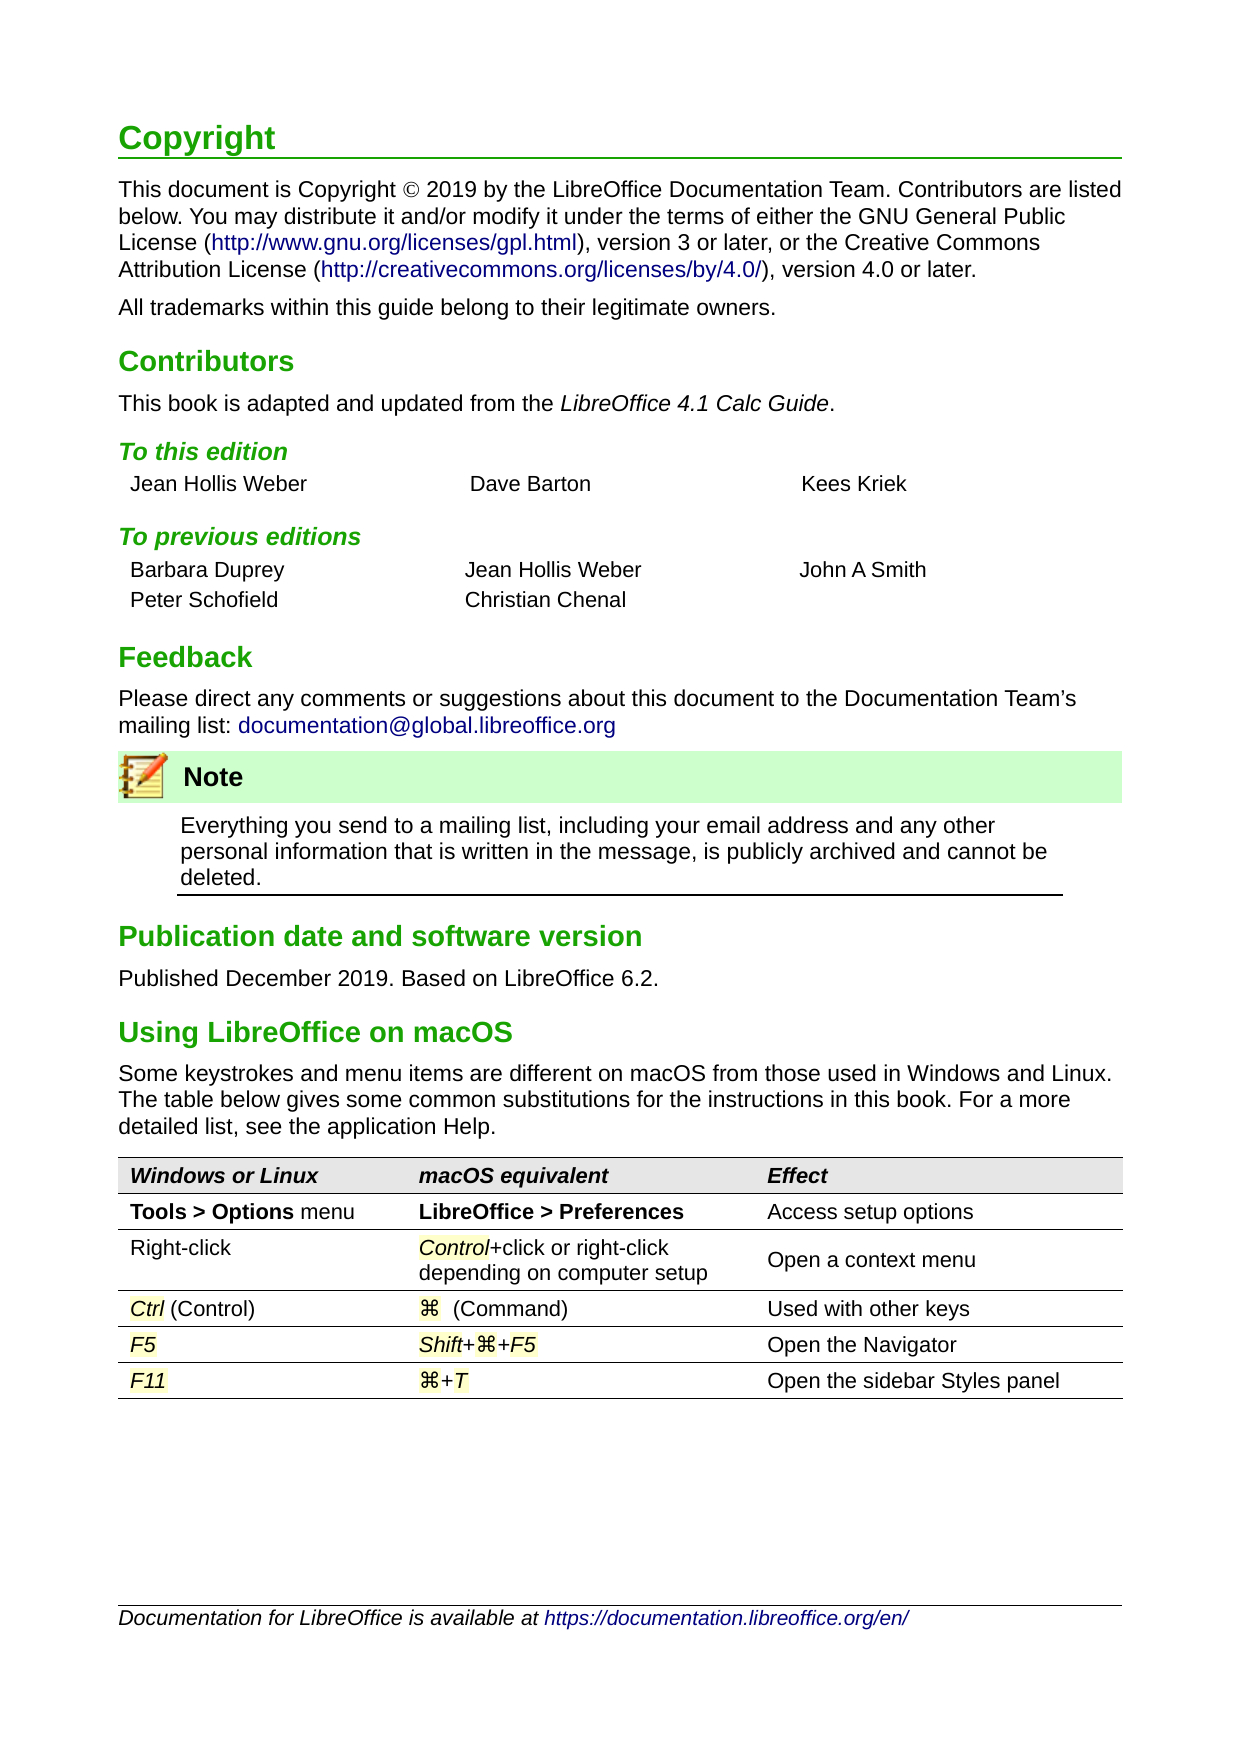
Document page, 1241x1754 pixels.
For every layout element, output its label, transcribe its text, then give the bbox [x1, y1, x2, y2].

table_cell Control+click or right-click depending on computer setup [407, 1230, 755, 1290]
text This document is Copyright © 2019 by the LibreOffice Documentation Team. Contributors are listed below. You may distribute it and/or modify it under the terms of either the GNU General Public License (http://www.gnu.org/licenses/gpl.html), version 3 or later, or the Creative Commons Attribution License (http://creativecommons.org/licenses/by/4.0/), version 4.0 or later. [118, 176, 1122, 282]
text Everything you send to a mailing list, including your email address and any other personal information that is written in the message, is publicly archived and cannot be deleted. [177, 808, 1063, 894]
table_cell Access setup options [755, 1194, 1123, 1229]
table_cell Right-click [118, 1230, 407, 1290]
table_header John A Smith [788, 557, 1122, 586]
table_cell F11 [118, 1363, 407, 1398]
table_header Dave Barton [458, 471, 789, 501]
table_cell ⌘ (Command) [407, 1291, 755, 1326]
table_cell [788, 586, 1122, 616]
text This book is adapted and updated from the LibreOffice 4.1 Calc Guide. [118, 390, 1122, 416]
subtitle Contributors [118, 344, 1122, 378]
subtitle To this edition [118, 437, 1122, 465]
subtitle Note [118, 751, 1122, 803]
text All trademarks within this guide belong to their legitimate owners. [118, 294, 1122, 321]
table_cell ⌘+T [407, 1363, 755, 1398]
table_cell LibreOffice > Preferences [407, 1194, 755, 1229]
table_cell Open a context menu [755, 1230, 1123, 1290]
table_cell F5 [118, 1327, 407, 1362]
table_cell Tools > Options menu [118, 1194, 407, 1229]
table_header macOS equivalent [407, 1158, 755, 1193]
table_cell Used with other keys [755, 1291, 1123, 1326]
picture [119, 751, 170, 802]
table_cell Ctrl (Control) [118, 1291, 407, 1326]
table_cell Open the Navigator [755, 1327, 1123, 1362]
text Please direct any comments or suggestions about this document to the Documentation Team’s mailing list: documentation@global.libreoffice.org [118, 685, 1122, 738]
subtitle To previous editions [118, 522, 1122, 551]
table_cell Christian Chenal [453, 586, 787, 616]
text Published December 2019. Based on LibreOffice 6.2. [118, 965, 1122, 991]
subtitle Using LibreOffice on macOS [118, 1015, 1122, 1048]
table_cell Open the sidebar Styles panel [755, 1363, 1123, 1398]
text Some keystrokes and menu items are different on macOS from those used in Windows and Linux. The table below gives some common substitutions for the instructions in this book. For a more detailed list, see the application Help. [118, 1060, 1122, 1139]
table_header Barbara Duprey [118, 557, 453, 586]
subtitle Publication date and software version [118, 919, 1122, 953]
table_header Jean Hollis Weber [118, 471, 458, 501]
table_header Jean Hollis Weber [453, 557, 787, 586]
table_cell Shift+⌘+F5 [407, 1327, 755, 1362]
table_header Kees Kriek [789, 471, 1122, 501]
table_header Windows or Linux [118, 1158, 407, 1193]
table_cell Peter Schofield [118, 586, 453, 616]
subtitle Copyright [118, 118, 1122, 157]
table_header Effect [755, 1158, 1123, 1193]
subtitle Feedback [118, 640, 1122, 673]
